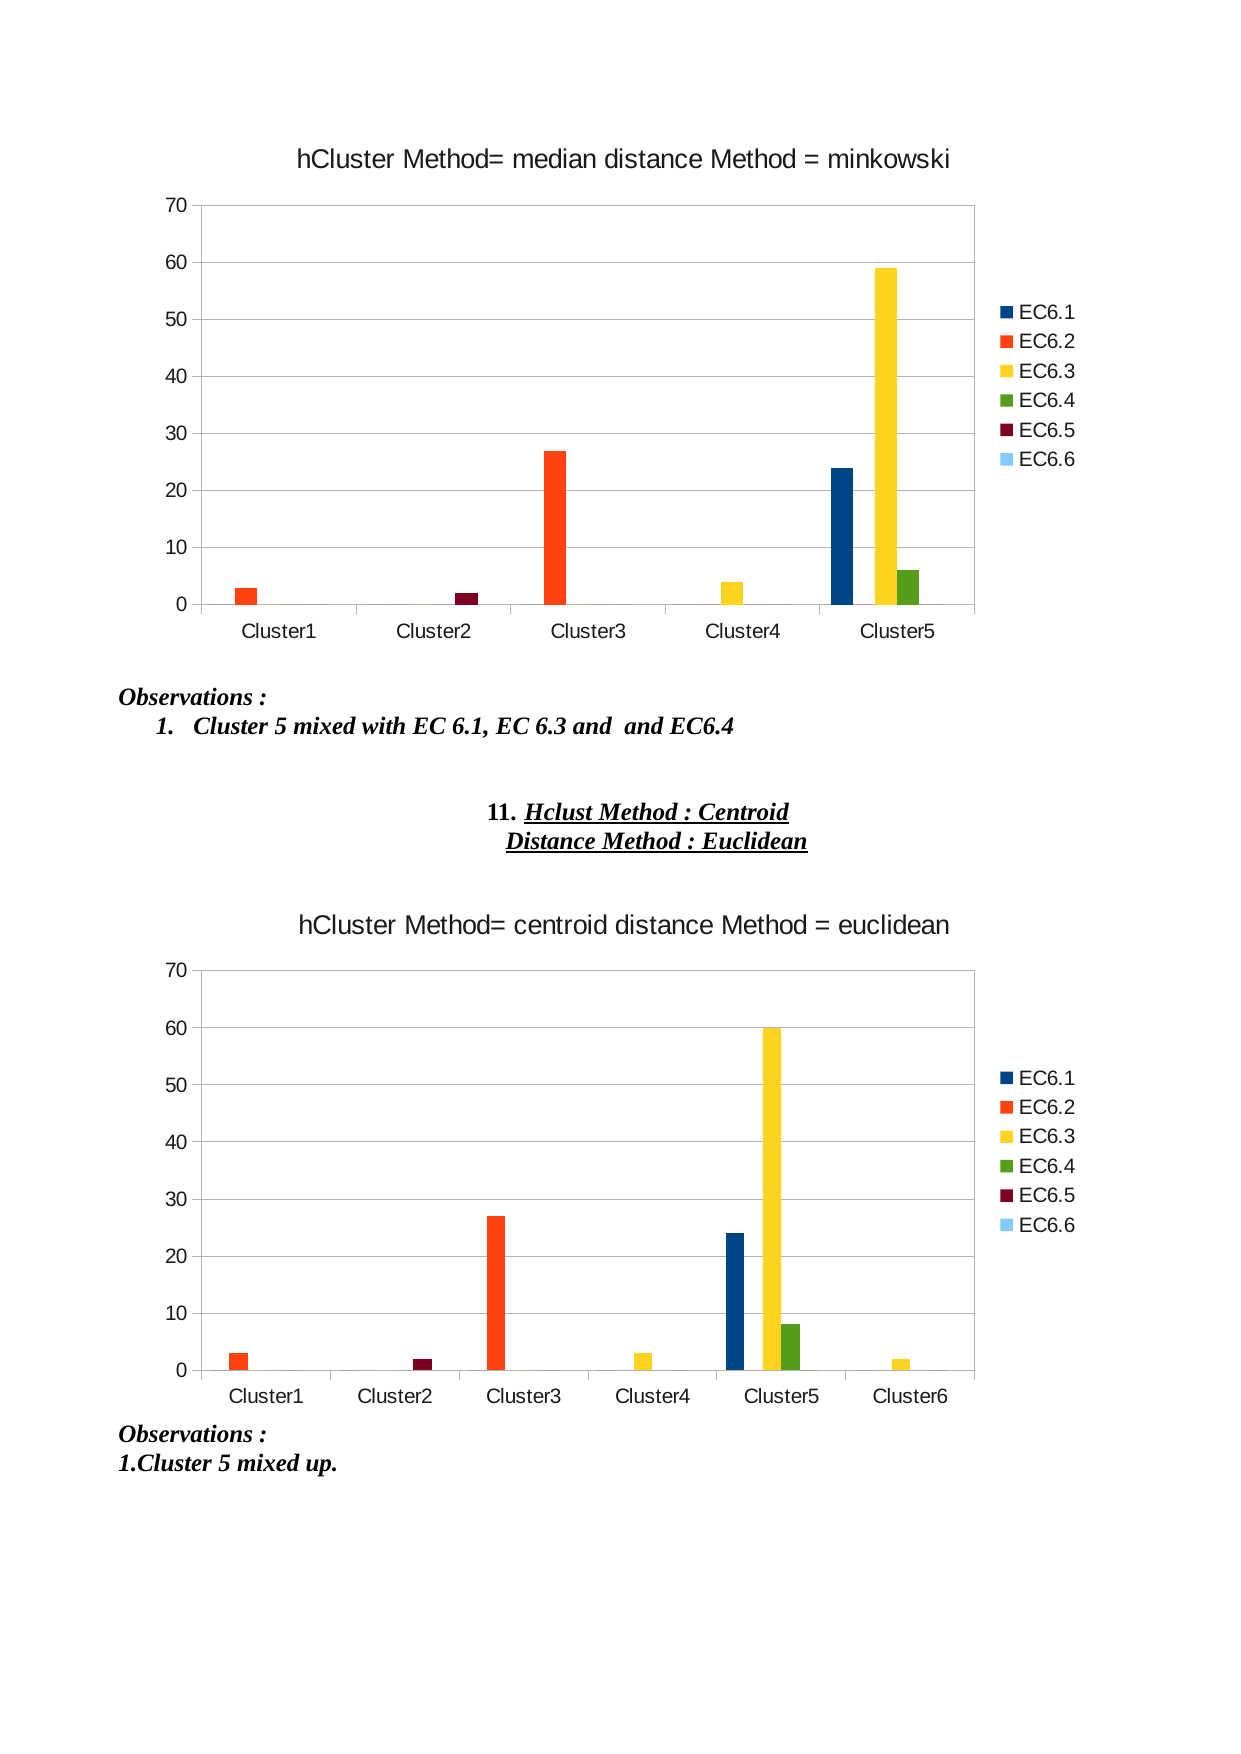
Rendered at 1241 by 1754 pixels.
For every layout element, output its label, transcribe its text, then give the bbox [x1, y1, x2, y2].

text Observations : [118, 884, 1122, 1448]
text Observations : [118, 682, 1122, 711]
list Distance Method : Euclidean [156, 826, 1122, 855]
list Hclust Method : Centroid [156, 797, 1122, 826]
list Cluster 5 mixed with EC 6.1, EC 6.3 and and EC6.4 [156, 711, 1122, 740]
text 1.Cluster 5 mixed up. [118, 1448, 1122, 1477]
